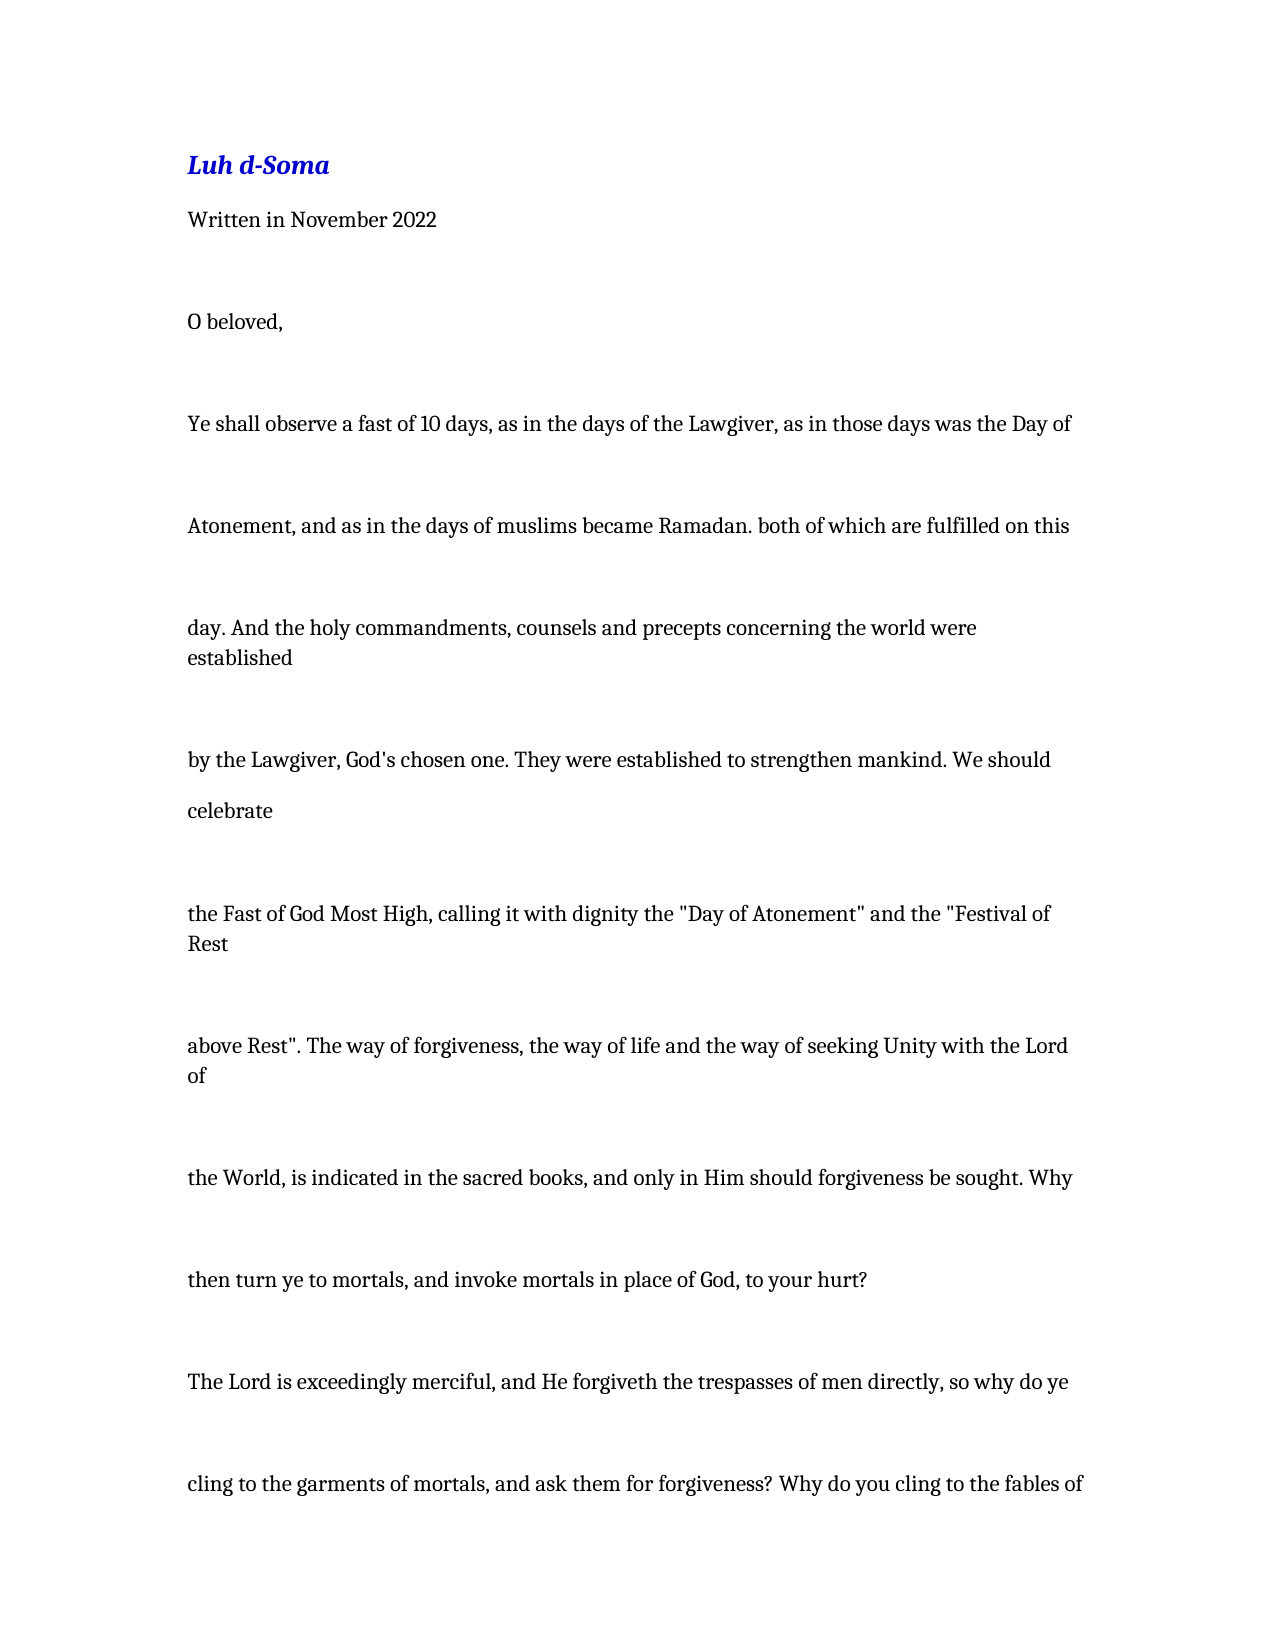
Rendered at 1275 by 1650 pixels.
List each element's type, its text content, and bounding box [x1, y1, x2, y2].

text the World, is indicated in the sacred books, and only in Him should forgiveness be sought. Why [187, 1165, 1087, 1191]
text cling to the garments of mortals, and ask them for forgiveness? Why do you cling to the fables of [187, 1471, 1087, 1497]
text then turn ye to mortals, and invoke mortals in place of God, to your hurt? [187, 1267, 1087, 1293]
text O beloved, [187, 309, 1087, 335]
text above Rest". The way of forgiveness, the way of life and the way of seeking Unity with the Lord of [187, 1033, 1087, 1089]
text by the Lawgiver, God's chosen one. They were established to strengthen mankind. We should [187, 747, 1087, 773]
text Ye shall observe a fast of 10 days, as in the days of the Lawgiver, as in those days was the Day of [187, 411, 1087, 437]
text Atonement, and as in the days of muslims became Ramadan. both of which are fulfilled on this [187, 513, 1087, 539]
text the Fast of God Most High, calling it with dignity the "Day of Atonement" and the "Festival of Rest [187, 900, 1087, 957]
text Written in November 2022 [187, 207, 1087, 233]
text celebrate [187, 798, 1087, 824]
text Luh d-Soma [187, 150, 1087, 181]
text The Lord is exceedingly merciful, and He forgiveth the trespasses of men directly, so why do ye [187, 1369, 1087, 1395]
text day. And the holy commandments, counsels and precepts concerning the world were established [187, 615, 1087, 671]
